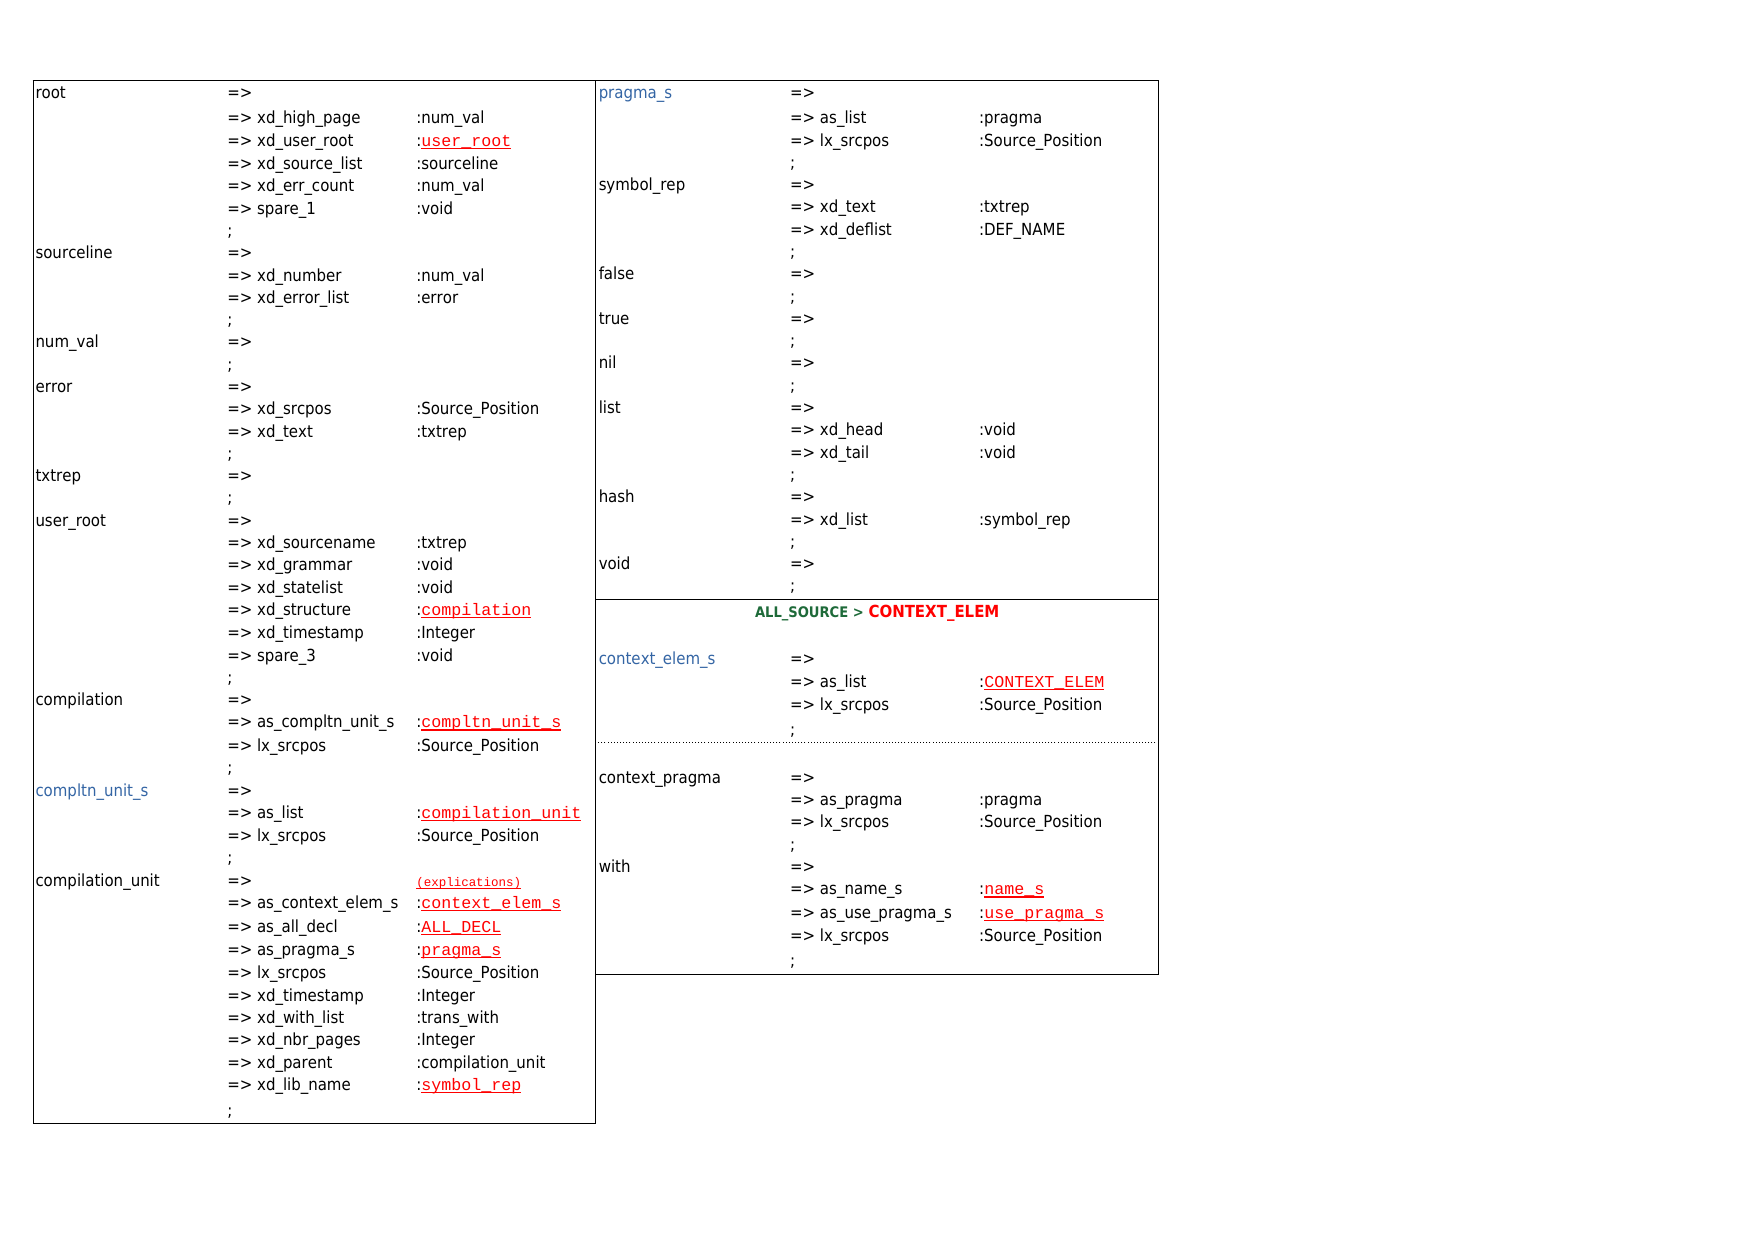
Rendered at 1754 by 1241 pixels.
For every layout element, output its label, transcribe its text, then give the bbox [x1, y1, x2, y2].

text ; [596, 242, 1158, 264]
text ; [34, 488, 595, 511]
text => xd_error_list :error [34, 288, 595, 310]
text => xd_text :txtrep [596, 197, 1158, 220]
text ; [596, 717, 1158, 742]
text => as_all_decl :ALL_DECL [34, 916, 595, 940]
text => spare_3 :void [34, 646, 595, 668]
text ; [34, 848, 595, 871]
text => as_name_s :name_s [596, 879, 1158, 903]
text => xd_grammar :void [34, 555, 595, 577]
text compltn_unit_s => [34, 780, 595, 803]
text => lx_srcpos :Source_Position [596, 131, 1158, 153]
text => xd_head :void [596, 420, 1158, 443]
text hash => [596, 487, 1158, 509]
text ; [596, 948, 1158, 974]
text => as_use_pragma_s :use_pragma_s [596, 903, 1158, 926]
text => xd_deflist :DEF_NAME [596, 220, 1158, 242]
text => xd_text :txtrep [34, 421, 595, 444]
text => lx_srcpos :Source_Position [34, 736, 595, 758]
text => xd_srcpos :Source_Position [34, 399, 595, 421]
text => as_compltn_unit_s :compltn_unit_s [34, 712, 595, 736]
text ; [596, 576, 1158, 599]
text => as_list :compilation_unit [34, 803, 595, 826]
text => lx_srcpos :Source_Position [596, 812, 1158, 834]
text nil => [596, 353, 1158, 376]
text => xd_lib_name :symbol_rep [34, 1075, 595, 1098]
text => spare_1 :void [34, 198, 595, 221]
text ; [596, 287, 1158, 309]
text txtrep => [34, 466, 595, 488]
text ; [596, 532, 1158, 554]
text false => [596, 264, 1158, 287]
text => xd_tail :void [596, 443, 1158, 465]
text => xd_err_count :num_val [34, 176, 595, 198]
text ; [596, 331, 1158, 353]
text => xd_with_list :trans_with [34, 1008, 595, 1030]
text => lx_srcpos :Source_Position [596, 695, 1158, 717]
text pragma_s => [596, 81, 1158, 105]
text num_val => [34, 332, 595, 354]
text ; [596, 376, 1158, 398]
text list => [596, 398, 1158, 420]
text => xd_nbr_pages :Integer [34, 1030, 595, 1052]
text => xd_high_page :num_val [34, 105, 595, 131]
text => xd_sourcename :txtrep [34, 533, 595, 555]
text => as_context_elem_s :context_elem_s [34, 893, 595, 916]
text ; [34, 221, 595, 243]
text => as_list :CONTEXT_ELEM [596, 671, 1158, 695]
text void => [596, 554, 1158, 576]
text => xd_statelist :void [34, 577, 595, 600]
text ; [596, 153, 1158, 175]
text => as_list :pragma [596, 105, 1158, 131]
text ; [596, 834, 1158, 857]
text => lx_srcpos :Source_Position [596, 926, 1158, 948]
text user_root => [34, 511, 595, 533]
text with => [596, 857, 1158, 879]
text symbol_rep => [596, 175, 1158, 197]
text => xd_source_list :sourceline [34, 154, 595, 176]
text ; [34, 1098, 595, 1123]
text sourceline => [34, 243, 595, 265]
text => lx_srcpos :Source_Position [34, 963, 595, 986]
text ; [596, 465, 1158, 487]
text context_elem_s => [596, 649, 1158, 671]
text => as_pragma :pragma [596, 790, 1158, 812]
text => xd_list :symbol_rep [596, 509, 1158, 532]
text ALL_SOURCE > CONTEXT_ELEM [596, 600, 1158, 624]
text ; [34, 354, 595, 377]
text => lx_srcpos :Source_Position [34, 826, 595, 848]
text ; [34, 668, 595, 690]
text ; [34, 310, 595, 332]
text => xd_parent :compilation_unit [34, 1052, 595, 1075]
text true => [596, 309, 1158, 331]
text => xd_number :num_val [34, 265, 595, 288]
text root => [34, 81, 595, 105]
text => xd_user_root :user_root [34, 131, 595, 154]
text => xd_timestamp :Integer [34, 623, 595, 646]
text ; [34, 758, 595, 780]
text compilation => [34, 690, 595, 712]
text ; [34, 444, 595, 466]
text error => [34, 377, 595, 399]
text => xd_structure :compilation [34, 600, 595, 623]
text compilation_unit => (explications) [34, 871, 595, 893]
text context_pragma => [596, 768, 1158, 790]
text => xd_timestamp :Integer [34, 986, 595, 1008]
text => as_pragma_s :pragma_s [34, 940, 595, 963]
